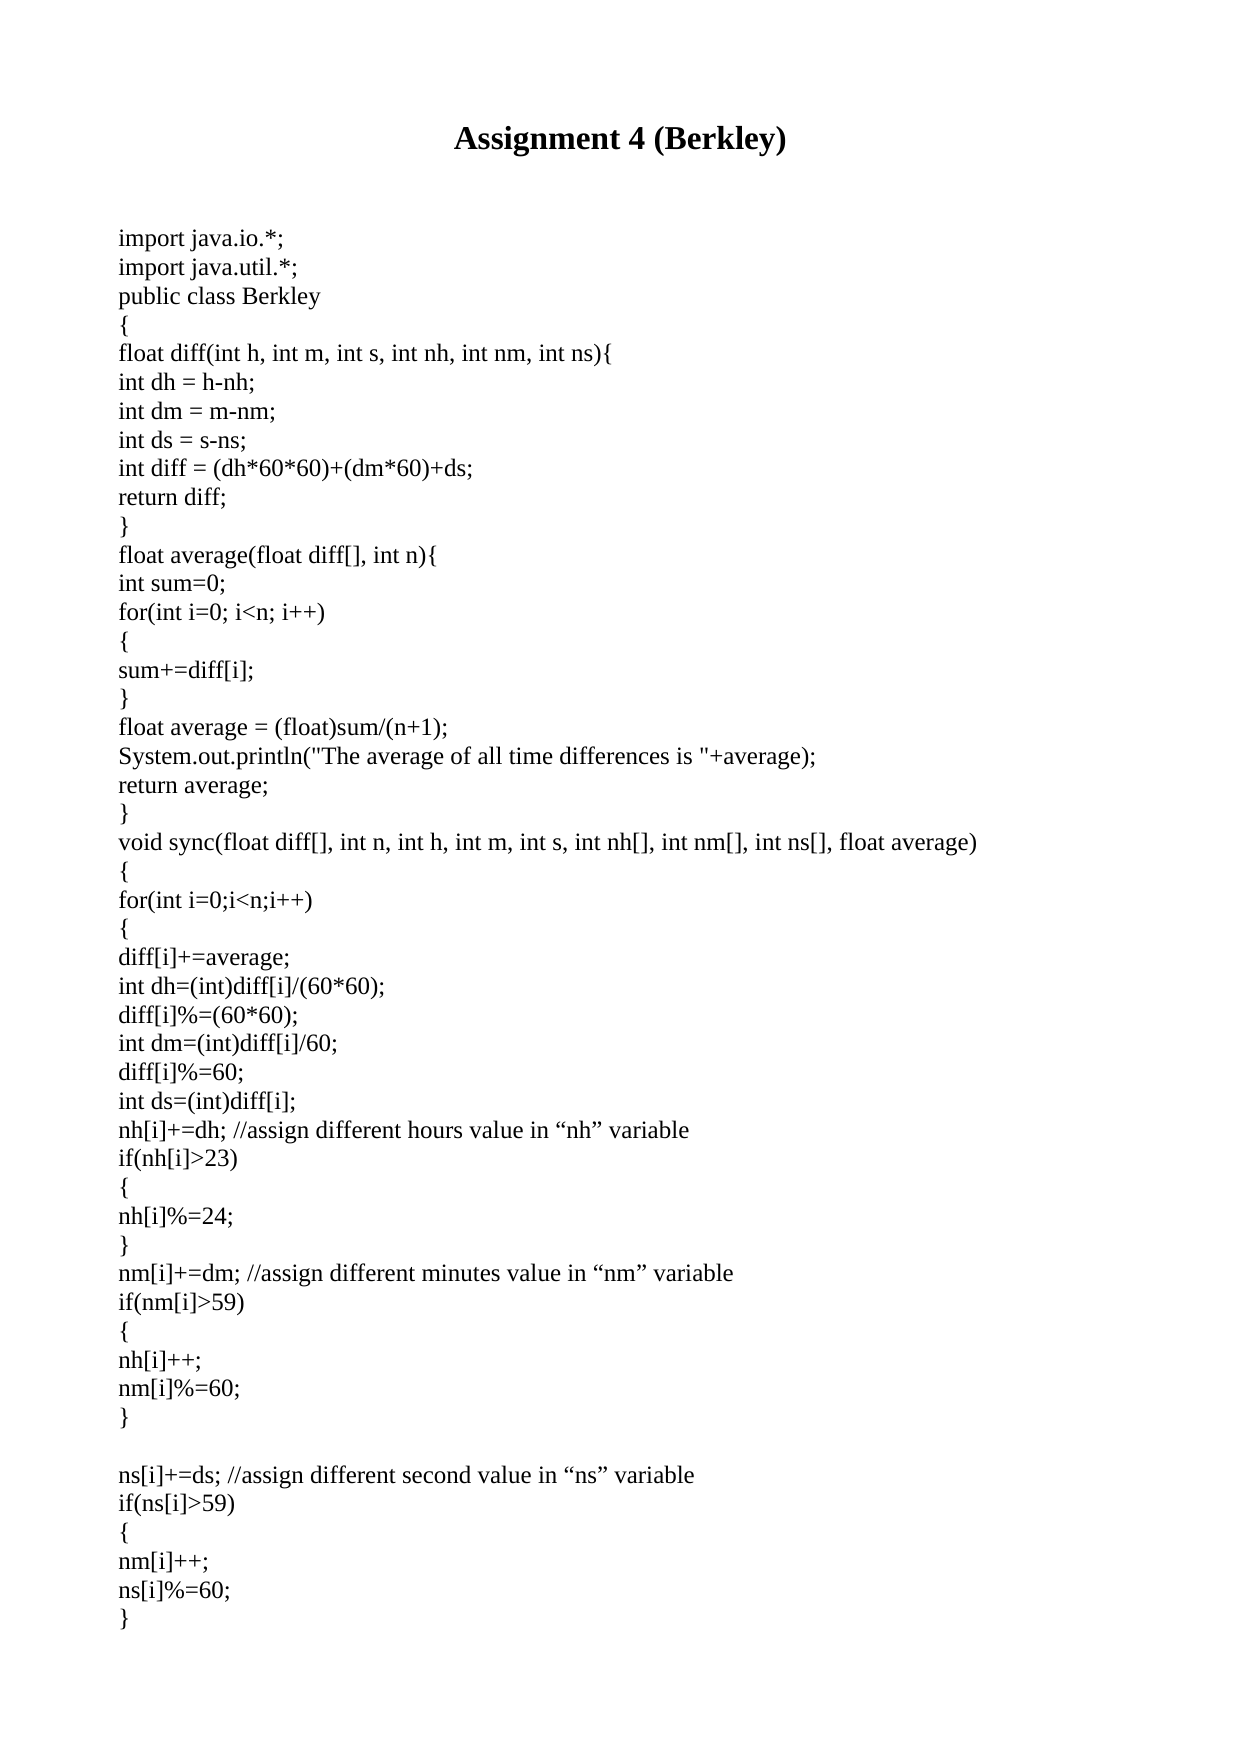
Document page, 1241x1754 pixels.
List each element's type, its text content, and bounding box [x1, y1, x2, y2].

text import java.io.*; [118, 223, 1122, 252]
text } [118, 511, 1122, 540]
text sum+=diff[i]; [118, 655, 1122, 683]
text int dm=(int)diff[i]/60; [118, 1028, 1122, 1057]
text float average(float diff[], int n){ [118, 540, 1122, 568]
text nh[i]++; [118, 1345, 1122, 1373]
text { [118, 913, 1122, 942]
text import java.util.*; [118, 252, 1122, 281]
text nh[i]%=24; [118, 1201, 1122, 1230]
text int dh=(int)diff[i]/(60*60); [118, 971, 1122, 1000]
text ns[i]+=ds; //assign different second value in “ns” variable [118, 1460, 1122, 1488]
text int dm = m-nm; [118, 396, 1122, 425]
text } [118, 1230, 1122, 1258]
text float average = (float)sum/(n+1); [118, 712, 1122, 741]
text int diff = (dh*60*60)+(dm*60)+ds; [118, 453, 1122, 482]
text return diff; [118, 482, 1122, 511]
text if(nh[i]>23) [118, 1143, 1122, 1172]
text nm[i]+=dm; //assign different minutes value in “nm” variable [118, 1258, 1122, 1287]
text if(nm[i]>59) [118, 1287, 1122, 1316]
text } [118, 798, 1122, 827]
text diff[i]%=(60*60); [118, 1000, 1122, 1028]
text if(ns[i]>59) [118, 1488, 1122, 1517]
text return average; [118, 770, 1122, 798]
text diff[i]%=60; [118, 1057, 1122, 1086]
text { [118, 310, 1122, 338]
text { [118, 1316, 1122, 1345]
text void sync(float diff[], int n, int h, int m, int s, int nh[], int nm[], int ns[], float average) [118, 827, 1122, 856]
text { [118, 1517, 1122, 1546]
text int sum=0; [118, 568, 1122, 597]
text nm[i]++; [118, 1546, 1122, 1575]
text for(int i=0;i<n;i++) [118, 885, 1122, 913]
text ns[i]%=60; [118, 1575, 1122, 1603]
text { [118, 626, 1122, 655]
text diff[i]+=average; [118, 942, 1122, 971]
text } [118, 1603, 1122, 1632]
text } [118, 683, 1122, 712]
text Assignment 4 (Berkley) [118, 118, 1122, 156]
text int ds = s-ns; [118, 425, 1122, 453]
text float diff(int h, int m, int s, int nh, int nm, int ns){ [118, 338, 1122, 367]
text for(int i=0; i<n; i++) [118, 597, 1122, 626]
text nm[i]%=60; [118, 1373, 1122, 1402]
text { [118, 856, 1122, 885]
text int dh = h-nh; [118, 367, 1122, 396]
text public class Berkley [118, 281, 1122, 310]
text } [118, 1402, 1122, 1431]
text int ds=(int)diff[i]; [118, 1086, 1122, 1115]
text { [118, 1172, 1122, 1201]
text System.out.println("The average of all time differences is "+average); [118, 741, 1122, 770]
text nh[i]+=dh; //assign different hours value in “nh” variable [118, 1115, 1122, 1143]
